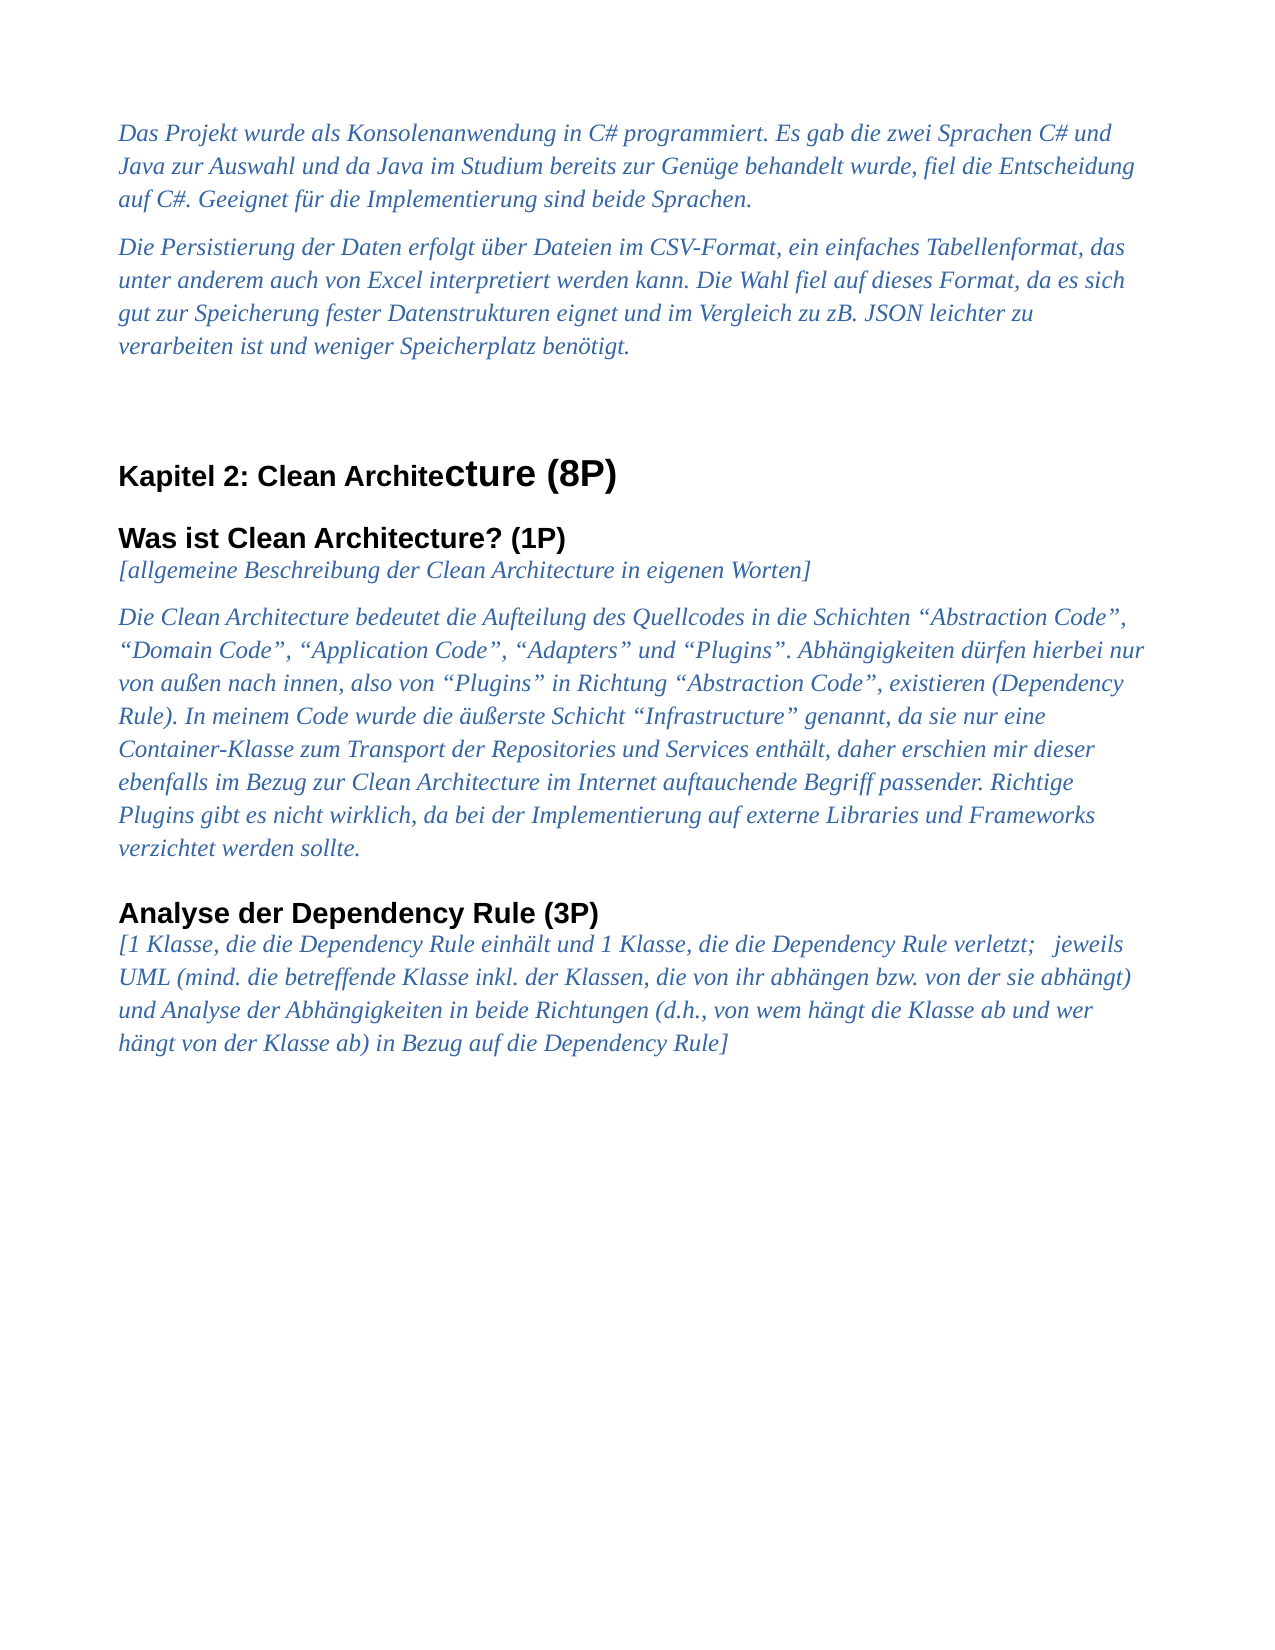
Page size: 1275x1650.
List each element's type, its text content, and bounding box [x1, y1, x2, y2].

text Die Clean Architecture bedeutet die Aufteilung des Quellcodes in die Schichten “Abstraction Code”, “Domain Code”, “Application Code”, “Adapters” und “Plugins”. Abhängigkeiten dürfen hierbei nur von außen nach innen, also von “Plugins” in Richtung “Abstraction Code”, existieren (Dependency Rule). In meinem Code wurde die äußerste Schicht “Infrastructure” genannt, da sie nur eine Container-Klasse zum Transport der Repositories und Services enthält, daher erschien mir dieser ebenfalls im Bezug zur Clean Architecture im Internet auftauchende Begriff passender. Richtige Plugins gibt es nicht wirklich, da bei der Implementierung auf externe Libraries und Frameworks verzichtet werden sollte. [118, 602, 1157, 862]
subtitle Was ist Clean Architecture? (1P) [118, 521, 1157, 555]
text [allgemeine Beschreibung der Clean Architecture in eigenen Worten] [118, 555, 1157, 583]
text Die Persistierung der Daten erfolgt über Dateien im CSV-Format, ein einfaches Tabellenformat, das unter anderem auch von Excel interpretiert werden kann. Die Wahl fiel auf dieses Format, da es sich gut zur Speicherung fester Datenstrukturen eignet und im Vergleich zu zB. JSON leichter zu verarbeiten ist und weniger Speicherplatz benötigt. [118, 232, 1157, 359]
subtitle Kapitel 2: Clean Architecture (8P) [118, 451, 1157, 494]
subtitle Analyse der Dependency Rule (3P) [118, 896, 1157, 929]
text Das Projekt wurde als Konsolenanwendung in C# programmiert. Es gab die zwei Sprachen C# und Java zur Auswahl und da Java im Studium bereits zur Genüge behandelt wurde, fiel die Entscheidung auf C#. Geeignet für die Implementierung sind beide Sprachen. [118, 118, 1157, 213]
text [1 Klasse, die die Dependency Rule einhält und 1 Klasse, die die Dependency Rule verletzt; jeweils UML (mind. die betreffende Klasse inkl. der Klassen, die von ihr abhängen bzw. von der sie abhängt) und Analyse der Abhängigkeiten in beide Richtungen (d.h., von wem hängt die Klasse ab und wer hängt von der Klasse ab) in Bezug auf die Dependency Rule] [118, 929, 1157, 1057]
